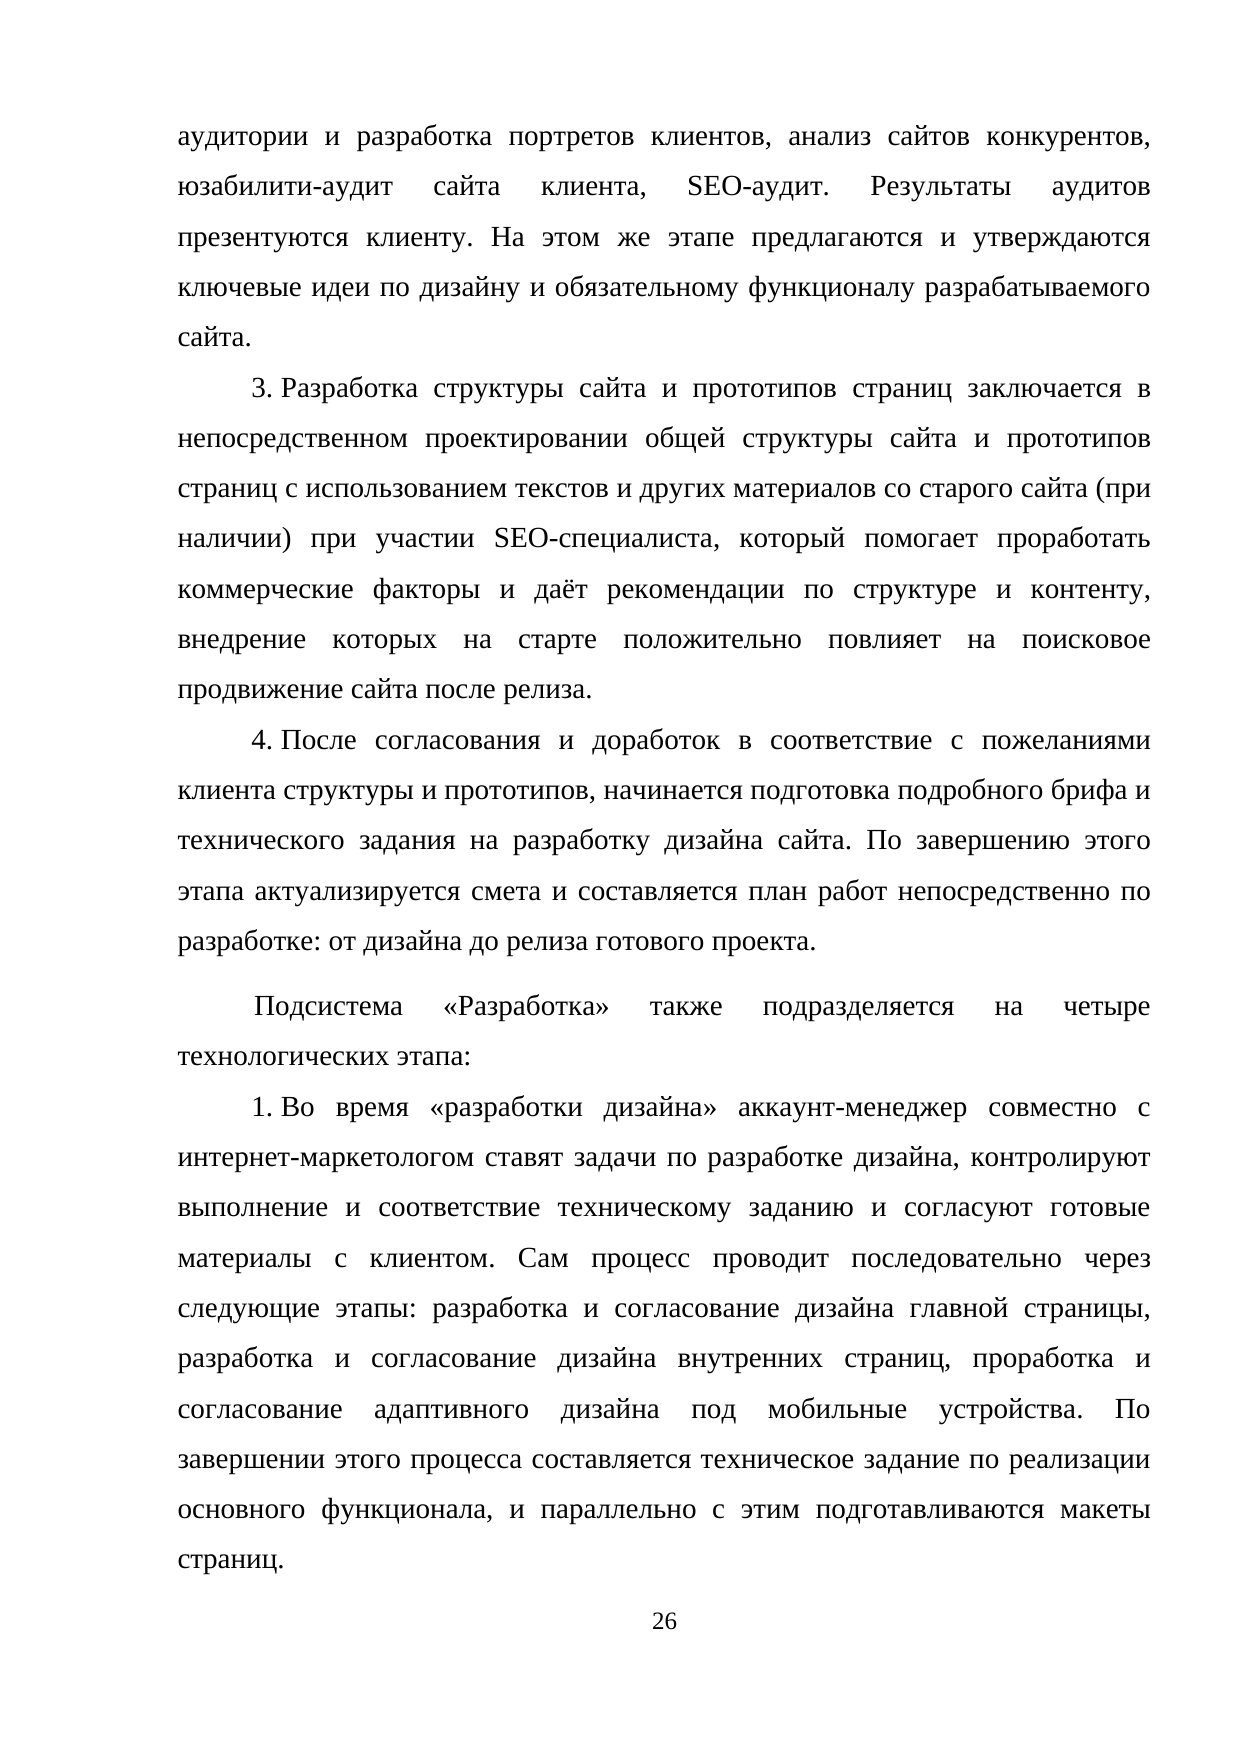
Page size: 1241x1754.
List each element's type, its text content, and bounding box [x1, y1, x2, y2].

text Подсистема «Разработка» также подразделяется на четыре технологических этапа: [177, 988, 1152, 1072]
list Разработка структуры сайта и прототипов страниц заключается в непосредственном проектировании общей структуры сайта и прототипов страниц с использованием текстов и других материалов со старого сайта (при наличии) при участии SEO-специалиста, который помогает проработать коммерческие факторы и даёт рекомендации по структуре и контенту, внедрение которых на старте положительно повлияет на поисковое продвижение сайта после релиза. [177, 370, 1152, 705]
list После согласования и доработок в соответствие с пожеланиями клиента структуры и прототипов, начинается подготовка подробного брифа и технического задания на разработку дизайна сайта. По завершению этого этапа актуализируется смета и составляется план работ непосредственно по разработке: от дизайна до релиза готового проекта. [177, 722, 1152, 957]
list аудитории и разработка портретов клиентов, анализ сайтов конкурентов, юзабилити-аудит сайта клиента, SEO-аудит. Результаты аудитов презентуются клиенту. На этом же этапе предлагаются и утверждаются ключевые идеи по дизайну и обязательному функционалу разрабатываемого сайта. [177, 118, 1152, 353]
list Во время «разработки дизайна» аккаунт-менеджер совместно с интернет-маркетологом ставят задачи по разработке дизайна, контролируют выполнение и соответствие техническому заданию и согласуют готовые материалы с клиентом. Сам процесс проводит последовательно через следующие этапы: разработка и согласование дизайна главной страницы, разработка и согласование дизайна внутренних страниц, проработка и согласование адаптивного дизайна под мобильные устройства. По завершении этого процесса составляется техническое задание по реализации основного функционала, и параллельно с этим подготавливаются макеты страниц. [177, 1089, 1152, 1575]
